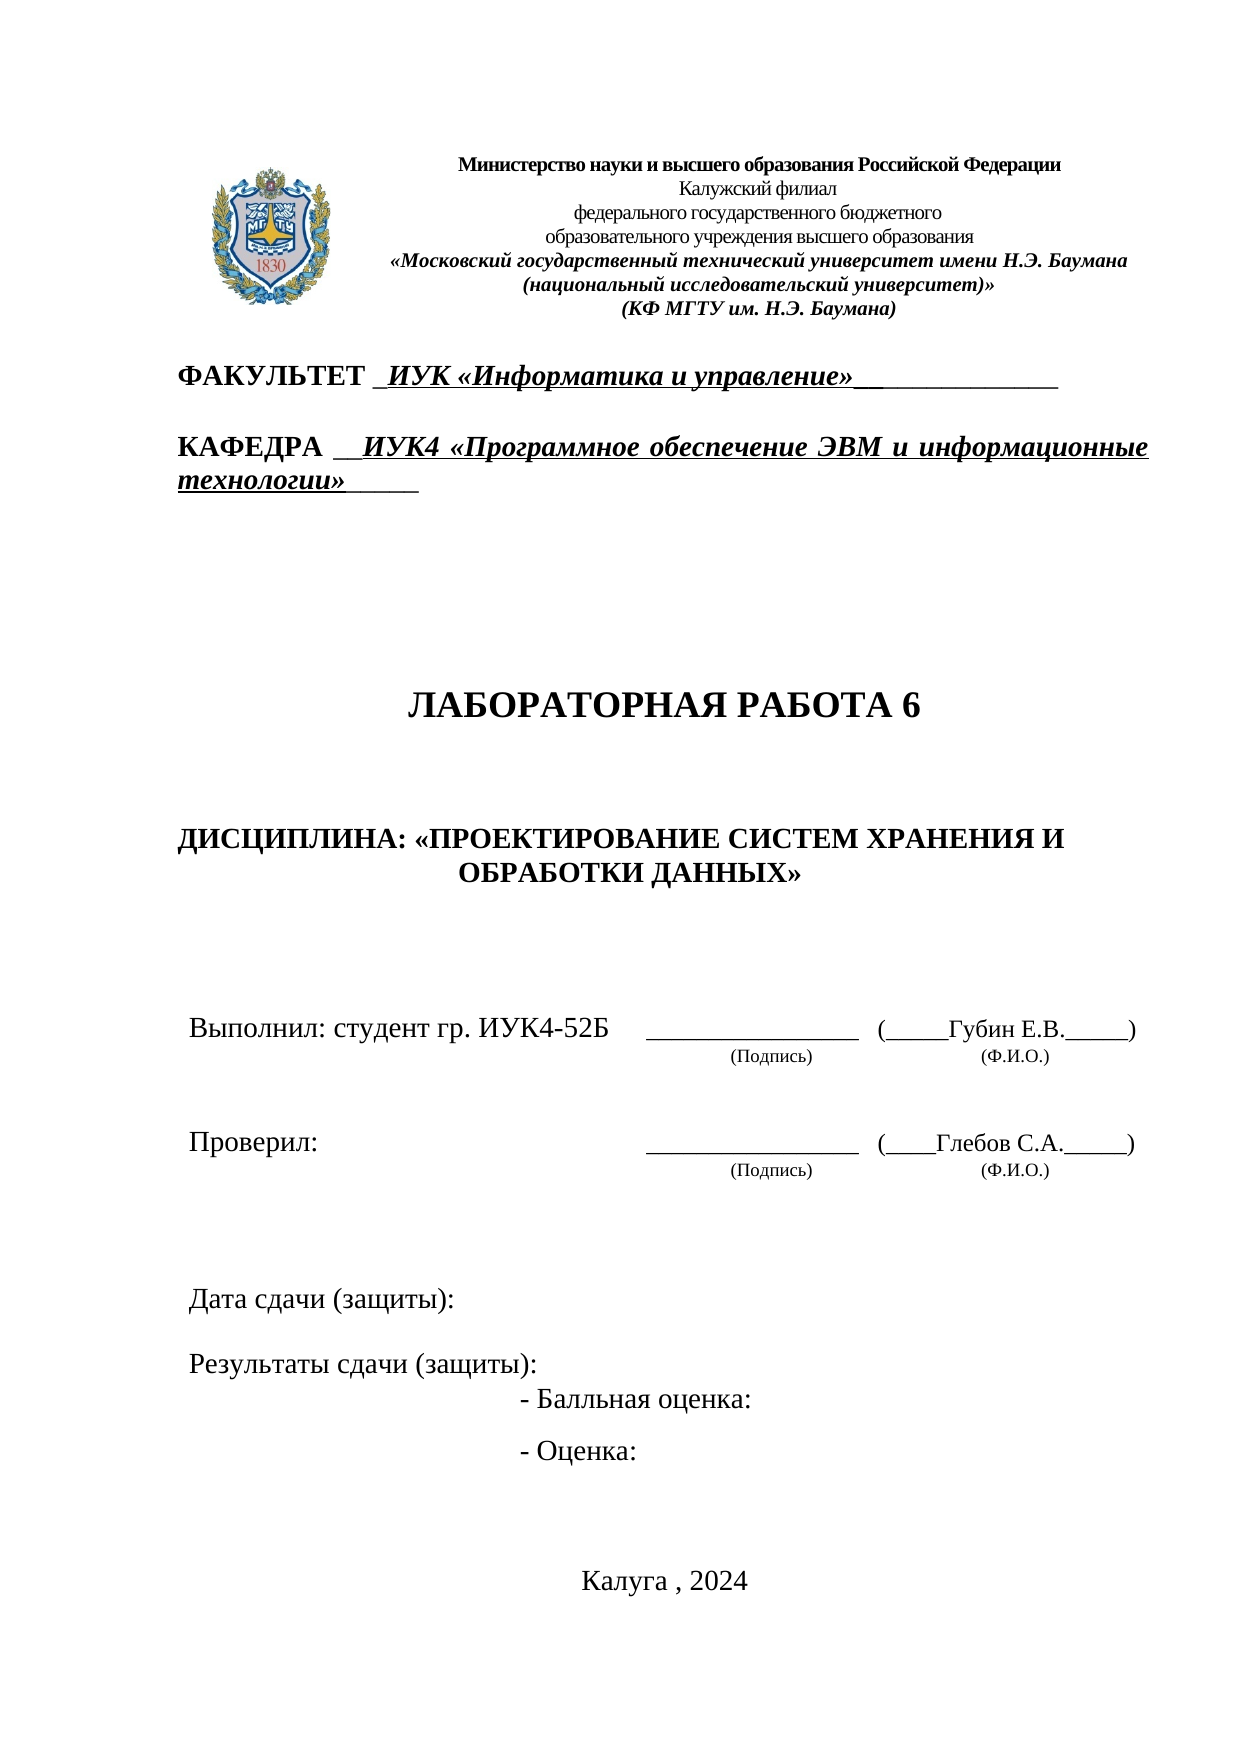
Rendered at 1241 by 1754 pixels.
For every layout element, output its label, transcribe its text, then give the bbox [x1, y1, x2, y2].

table_header _________________ (_____Губин Е.В._____) (Подпись) (Ф.И.О.) [635, 989, 1174, 1103]
table_cell [177, 1381, 508, 1496]
text Калуга , 2024 [177, 1563, 1152, 1596]
table_cell Проверил: [177, 1103, 635, 1217]
text ДИСЦИПЛИНА: «ПРОЕКТИРОВАНИЕ СИСТЕМ ХРАНЕНИЯ И ОБРАБОТКИ ДАННЫХ» [177, 822, 1152, 889]
table_cell - Балльная оценка: - Оценка: [508, 1381, 1174, 1496]
table_header [189, 152, 354, 320]
table_header Выполнил: студент гр. ИУК4-52Б [177, 989, 635, 1103]
text ЛАБОРАТОРНАЯ РАБОТА 6 [177, 683, 1152, 726]
table_cell _________________ (____Глебов С.А._____) (Подпись) (Ф.И.О.) [635, 1103, 1174, 1217]
picture [211, 167, 331, 305]
table_header Министерство науки и высшего образования Российской Федерации Калужский филиал федерального государственного бюджетного образовательного учреждения высшего образования «Московский государственный технический университет имени Н.Э. Баумана (национальный исследовательский университет)» (КФ МГТУ им. Н.Э. Баумана) [354, 152, 1166, 320]
text ФАКУЛЬТЕТ _ИУК «Информатика и управление»______________ [177, 358, 1152, 391]
table_cell Дата сдачи (защиты): Результаты сдачи (защиты): [177, 1217, 1174, 1381]
text КАФЕДРА __ИУК4 «Программное обеспечение ЭВМ и информационные технологии»_____ [177, 429, 1152, 496]
